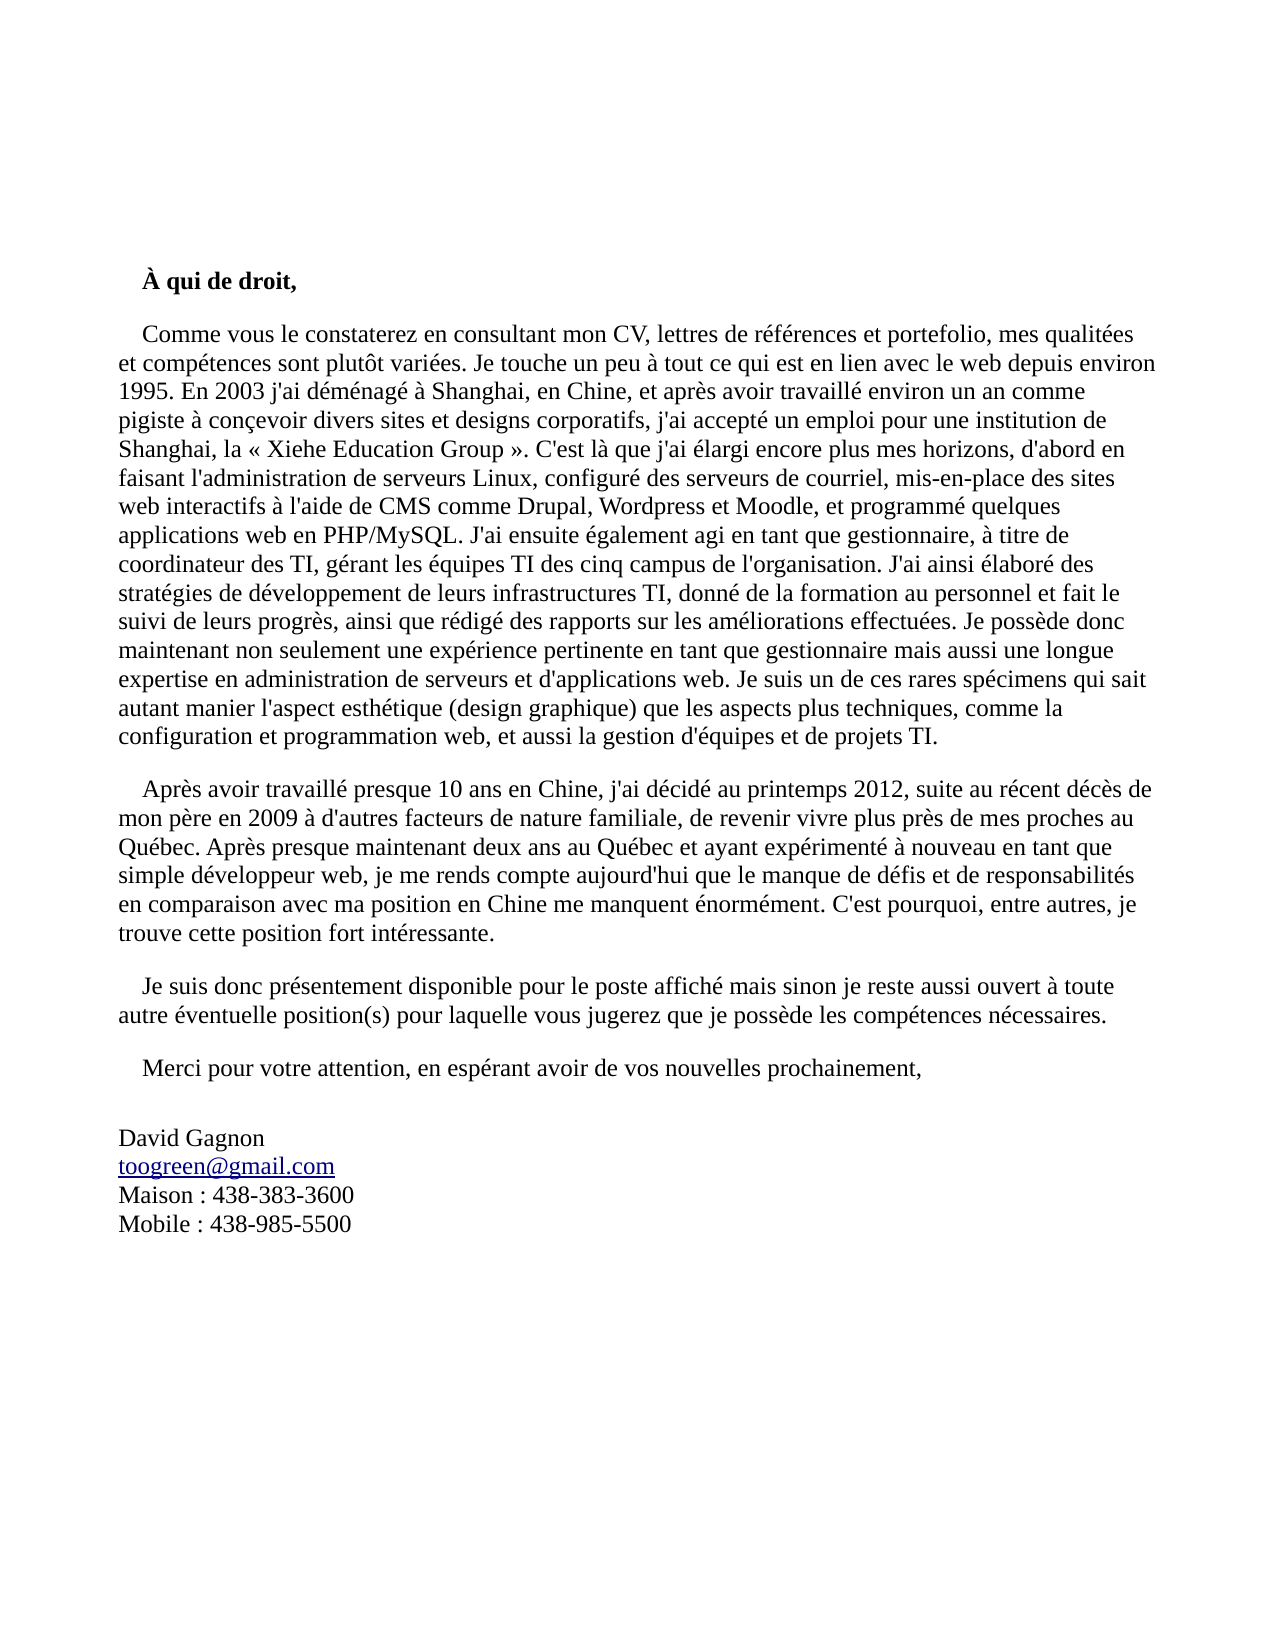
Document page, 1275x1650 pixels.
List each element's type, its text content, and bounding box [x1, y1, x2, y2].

text David Gagnon [118, 1123, 1157, 1151]
text Je suis donc présentement disponible pour le poste affiché mais sinon je reste aussi ouvert à toute autre éventuelle position(s) pour laquelle vous jugerez que je possède les compétences nécessaires. [118, 971, 1157, 1028]
text Merci pour votre attention, en espérant avoir de vos nouvelles prochainement, [118, 1053, 1157, 1081]
text Maison : 438-383-3600 [118, 1180, 1157, 1209]
text À qui de droit, [118, 266, 1157, 295]
text Après avoir travaillé presque 10 ans en Chine, j'ai décidé au printemps 2012, suite au récent décès de mon père en 2009 à d'autres facteurs de nature familiale, de revenir vivre plus près de mes proches au Québec. Après presque maintenant deux ans au Québec et ayant expérimenté à nouveau en tant que simple développeur web, je me rends compte aujourd'hui que le manque de défis et de responsabilités en comparaison avec ma position en Chine me manquent énormément. C'est pourquoi, entre autres, je trouve cette position fort intéressante. [118, 774, 1157, 947]
text Comme vous le constaterez en consultant mon CV, lettres de références et portefolio, mes qualitées et compétences sont plutôt variées. Je touche un peu à tout ce qui est en lien avec le web depuis environ 1995. En 2003 j'ai déménagé à Shanghai, en Chine, et après avoir travaillé environ un an comme pigiste à conçevoir divers sites et designs corporatifs, j'ai accepté un emploi pour une institution de Shanghai, la « Xiehe Education Group ». C'est là que j'ai élargi encore plus mes horizons, d'abord en faisant l'administration de serveurs Linux, configuré des serveurs de courriel, mis-en-place des sites web interactifs à l'aide de CMS comme Drupal, Wordpress et Moodle, et programmé quelques applications web en PHP/MySQL. J'ai ensuite également agi en tant que gestionnaire, à titre de coordinateur des TI, gérant les équipes TI des cinq campus de l'organisation. J'ai ainsi élaboré des stratégies de développement de leurs infrastructures TI, donné de la formation au personnel et fait le suivi de leurs progrès, ainsi que rédigé des rapports sur les améliorations effectuées. Je possède donc maintenant non seulement une expérience pertinente en tant que gestionnaire mais aussi une longue expertise en administration de serveurs et d'applications web. Je suis un de ces rares spécimens qui sait autant manier l'aspect esthétique (design graphique) que les aspects plus techniques, comme la configuration et programmation web, et aussi la gestion d'équipes et de projets TI. [118, 319, 1157, 750]
text Mobile : 438-985-5500 [118, 1209, 1157, 1238]
text toogreen@gmail.com [118, 1151, 1157, 1180]
